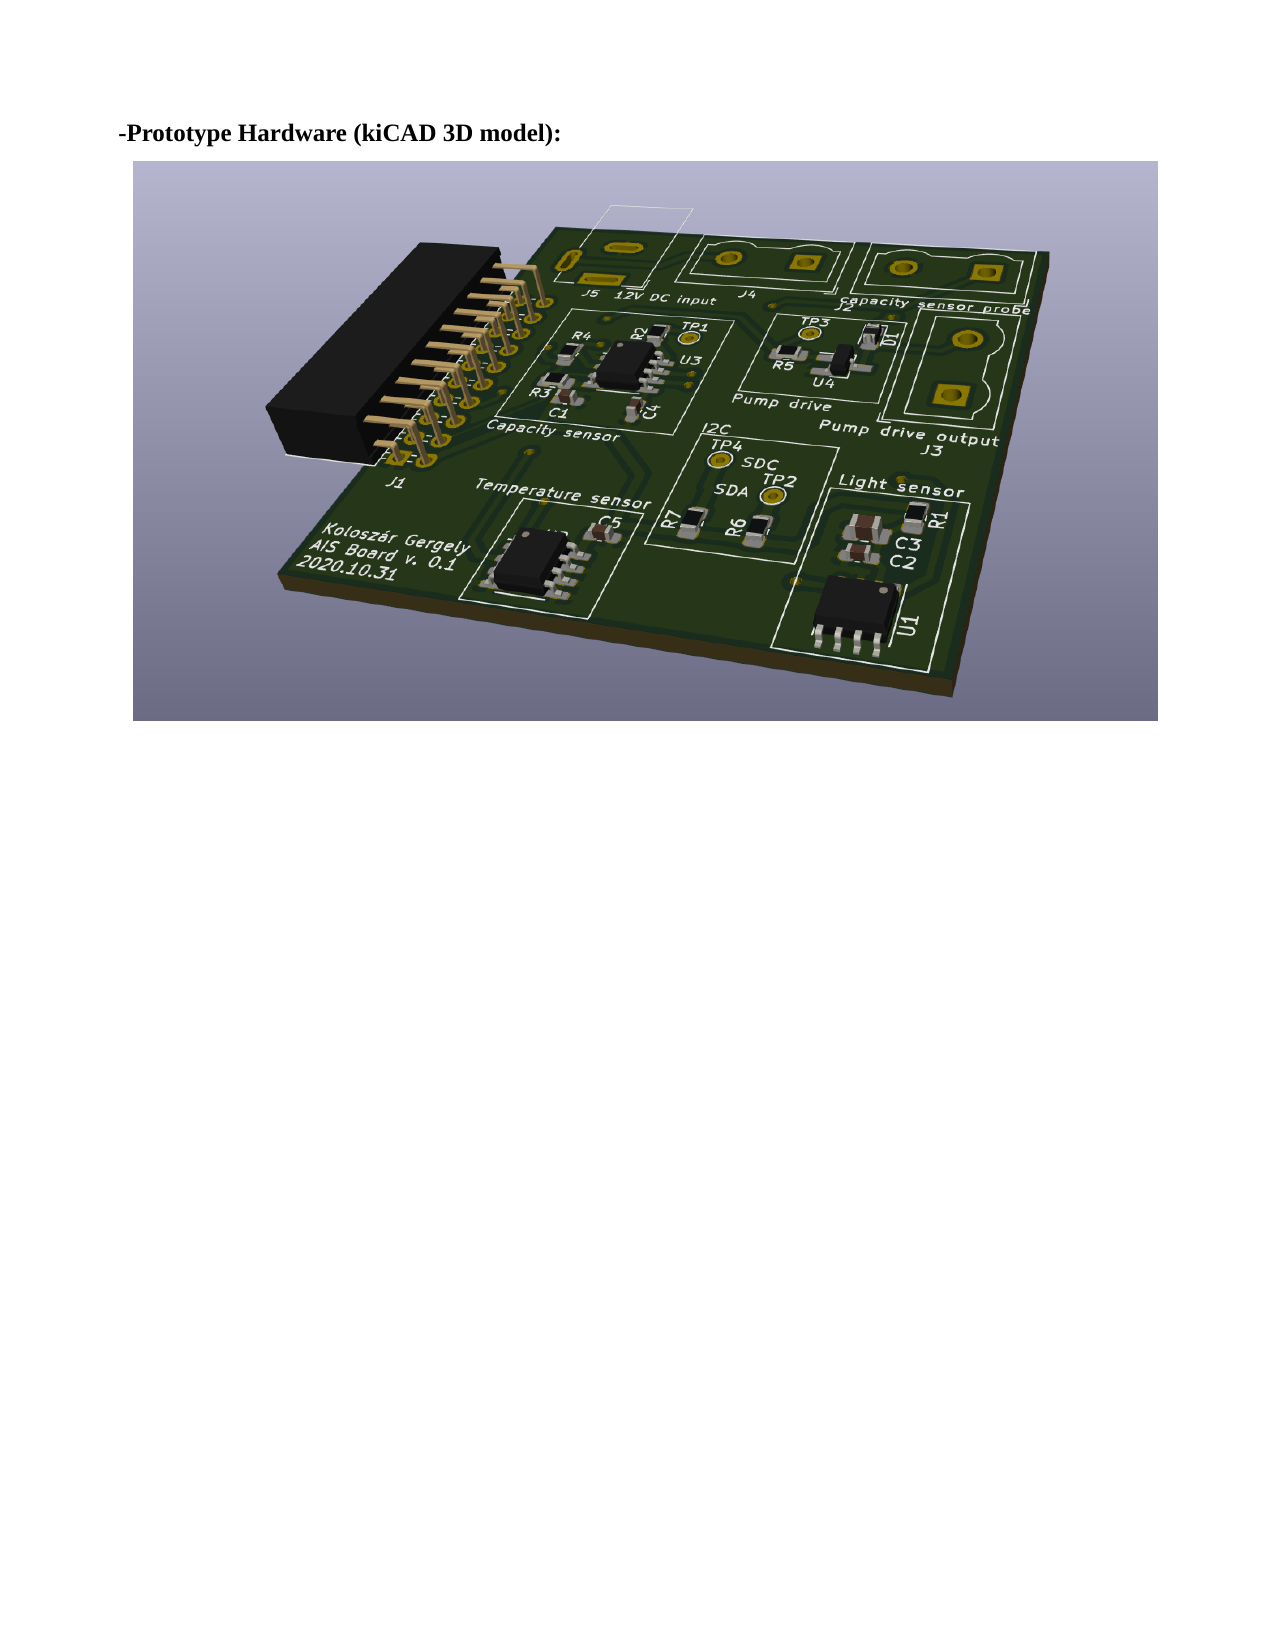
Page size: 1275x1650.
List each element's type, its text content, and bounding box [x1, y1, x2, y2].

text -Prototype Hardware (kiCAD 3D model): [118, 118, 1157, 147]
picture [133, 161, 1158, 721]
